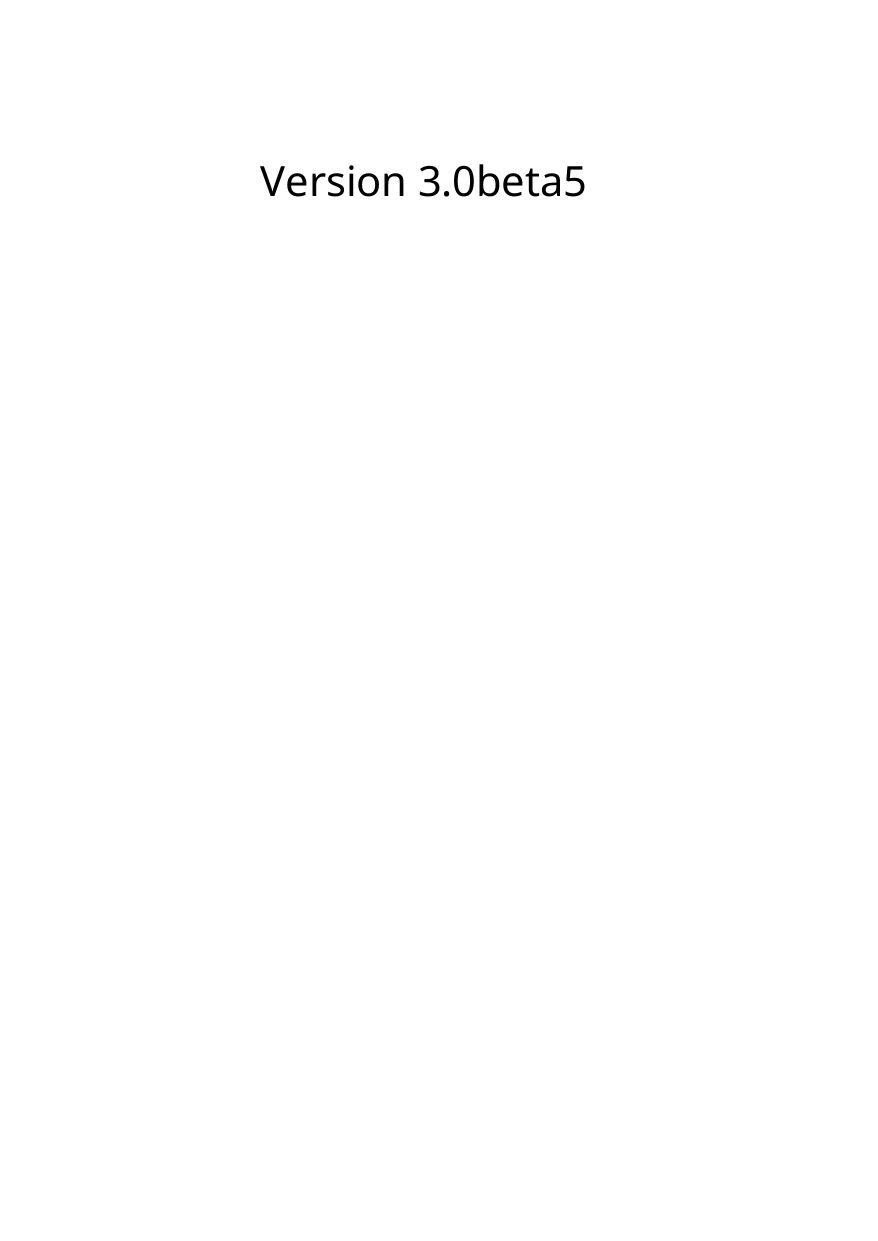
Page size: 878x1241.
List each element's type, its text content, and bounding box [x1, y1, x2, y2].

text Version 3.0beta5 [89, 118, 759, 208]
